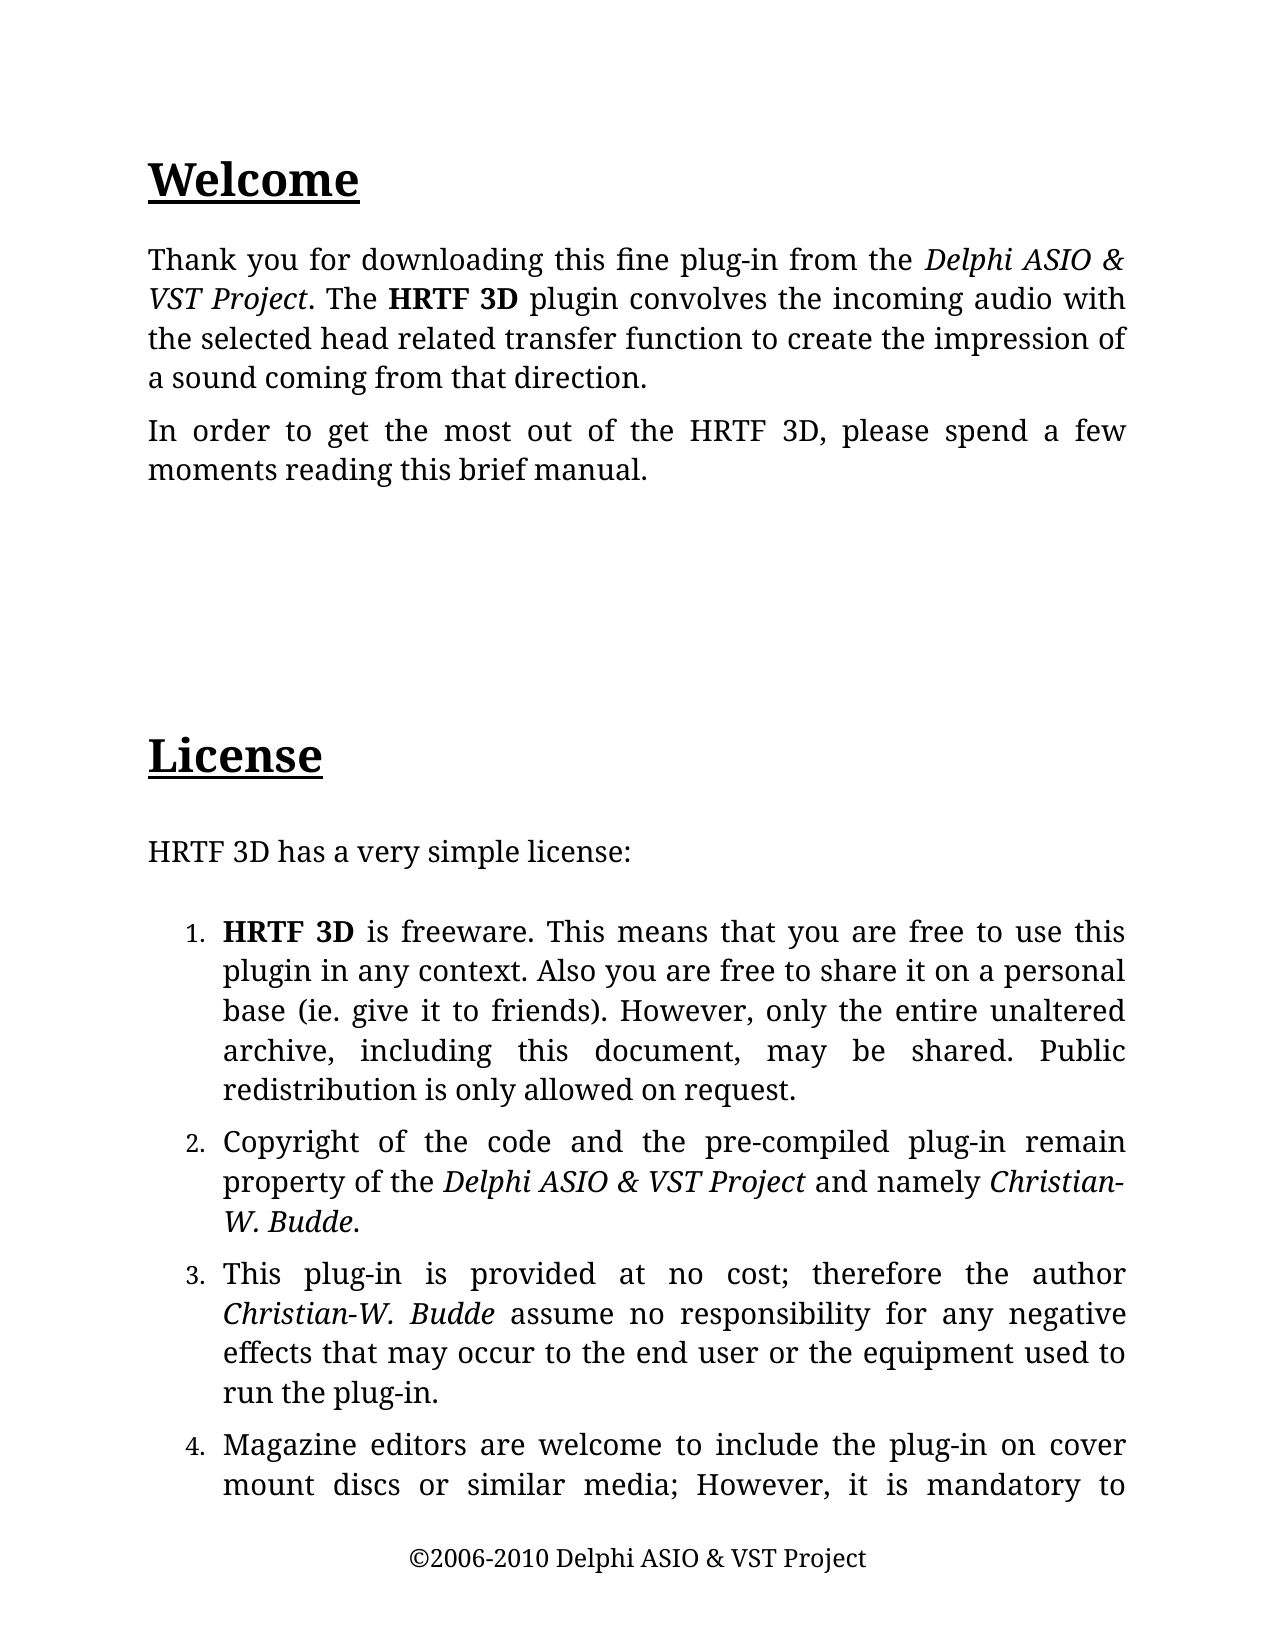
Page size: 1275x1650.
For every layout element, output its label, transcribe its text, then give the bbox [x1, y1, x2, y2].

list Magazine editors are welcome to include the plug-in on cover mount discs or similar media; However, it is mandatory to [185, 1424, 1127, 1504]
list Copyright of the code and the pre-compiled plug-in remain property of the Delphi ASIO & VST Project and namely Christian-W. Budde. [185, 1122, 1127, 1241]
list HRTF 3D is freeware. This means that you are free to use this plugin in any context. Also you are free to share it on a personal base (ie. give it to friends). However, only the entire unaltered archive, including this document, may be shared. Public redistribution is only allowed on request. [185, 911, 1127, 1109]
text Thank you for downloading this fine plug-in from the Delphi ASIO & VST Project. The HRTF 3D plugin convolves the incoming audio with the selected head related transfer function to create the impression of a sound coming from that direction. [148, 239, 1127, 397]
text In order to get the most out of the HRTF 3D, please spend a few moments reading this brief manual. [148, 410, 1127, 489]
list This plug-in is provided at no cost; therefore the author Christian-W. Budde assume no responsibility for any negative effects that may occur to the end user or the equipment used to run the plug-in. [185, 1253, 1127, 1412]
subtitle License [148, 723, 1127, 786]
text HRTF 3D has a very simple license: [148, 831, 1127, 871]
subtitle Welcome [148, 148, 1127, 210]
